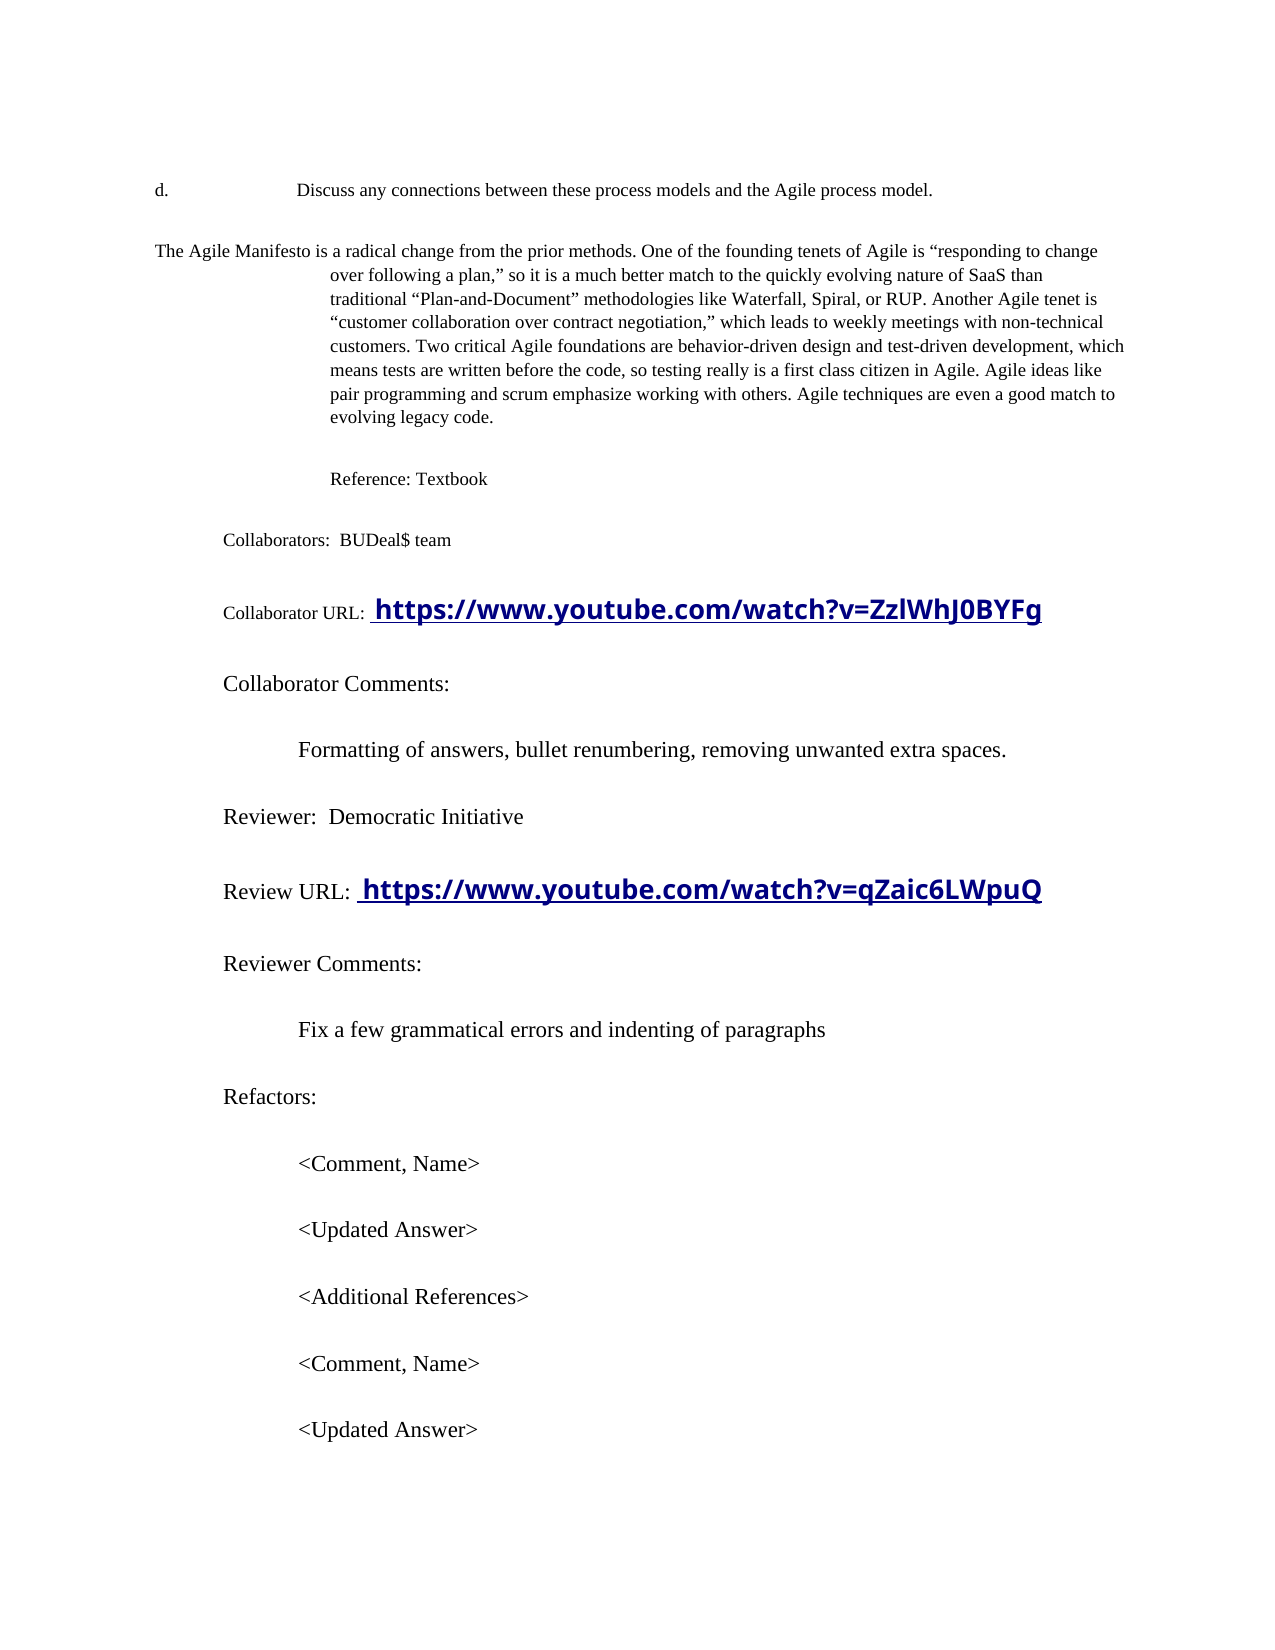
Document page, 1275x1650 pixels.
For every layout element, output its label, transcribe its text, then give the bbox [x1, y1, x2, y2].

subtitle <Additional References> [298, 1284, 1125, 1309]
subtitle Review URL: https://www.youtube.com/watch?v=qZaic6LWpuQ [223, 871, 1125, 907]
subtitle <Comment, Name> [298, 1151, 1125, 1176]
subtitle Reference: Textbook [150, 468, 1125, 489]
subtitle The Agile Manifesto is a radical change from the prior methods. One of the founding tenets of Agile is “responding to change over following a plan,” so it is a much better match to the quickly evolving nature of SaaS than traditional “Plan-and-Document” methodologies like Waterfall, Spiral, or RUP. Another Agile tenet is “customer collaboration over contract negotiation,” which leads to weekly meetings with non-technical customers. Two critical Agile foundations are behavior-driven design and test-driven development, which means tests are written before the code, so testing really is a first class citizen in Agile. Agile ideas like pair programming and scrum emphasize working with others. Agile techniques are even a good match to evolving legacy code. [150, 241, 1125, 428]
subtitle Fix a few grammatical errors and indenting of paragraphs [298, 1017, 1125, 1043]
subtitle Collaborator Comments: [223, 671, 1125, 696]
subtitle Reviewer Comments: [223, 951, 1125, 976]
subtitle Collaborators: BUDeal$ team [223, 529, 1125, 550]
subtitle Collaborator URL: https://www.youtube.com/watch?v=ZzlWhJ0BYFg [223, 591, 1125, 628]
subtitle Reviewer: Democratic Initiative [223, 804, 1125, 829]
subtitle <Updated Answer> [298, 1417, 1125, 1443]
subtitle Refactors: [223, 1084, 1125, 1109]
subtitle <Comment, Name> [298, 1351, 1125, 1376]
subtitle Formatting of answers, bullet renumbering, removing unwanted extra spaces. [298, 737, 1125, 763]
subtitle <Updated Answer> [298, 1217, 1125, 1243]
subtitle d. Discuss any connections between these process models and the Agile process model. [150, 179, 1125, 200]
